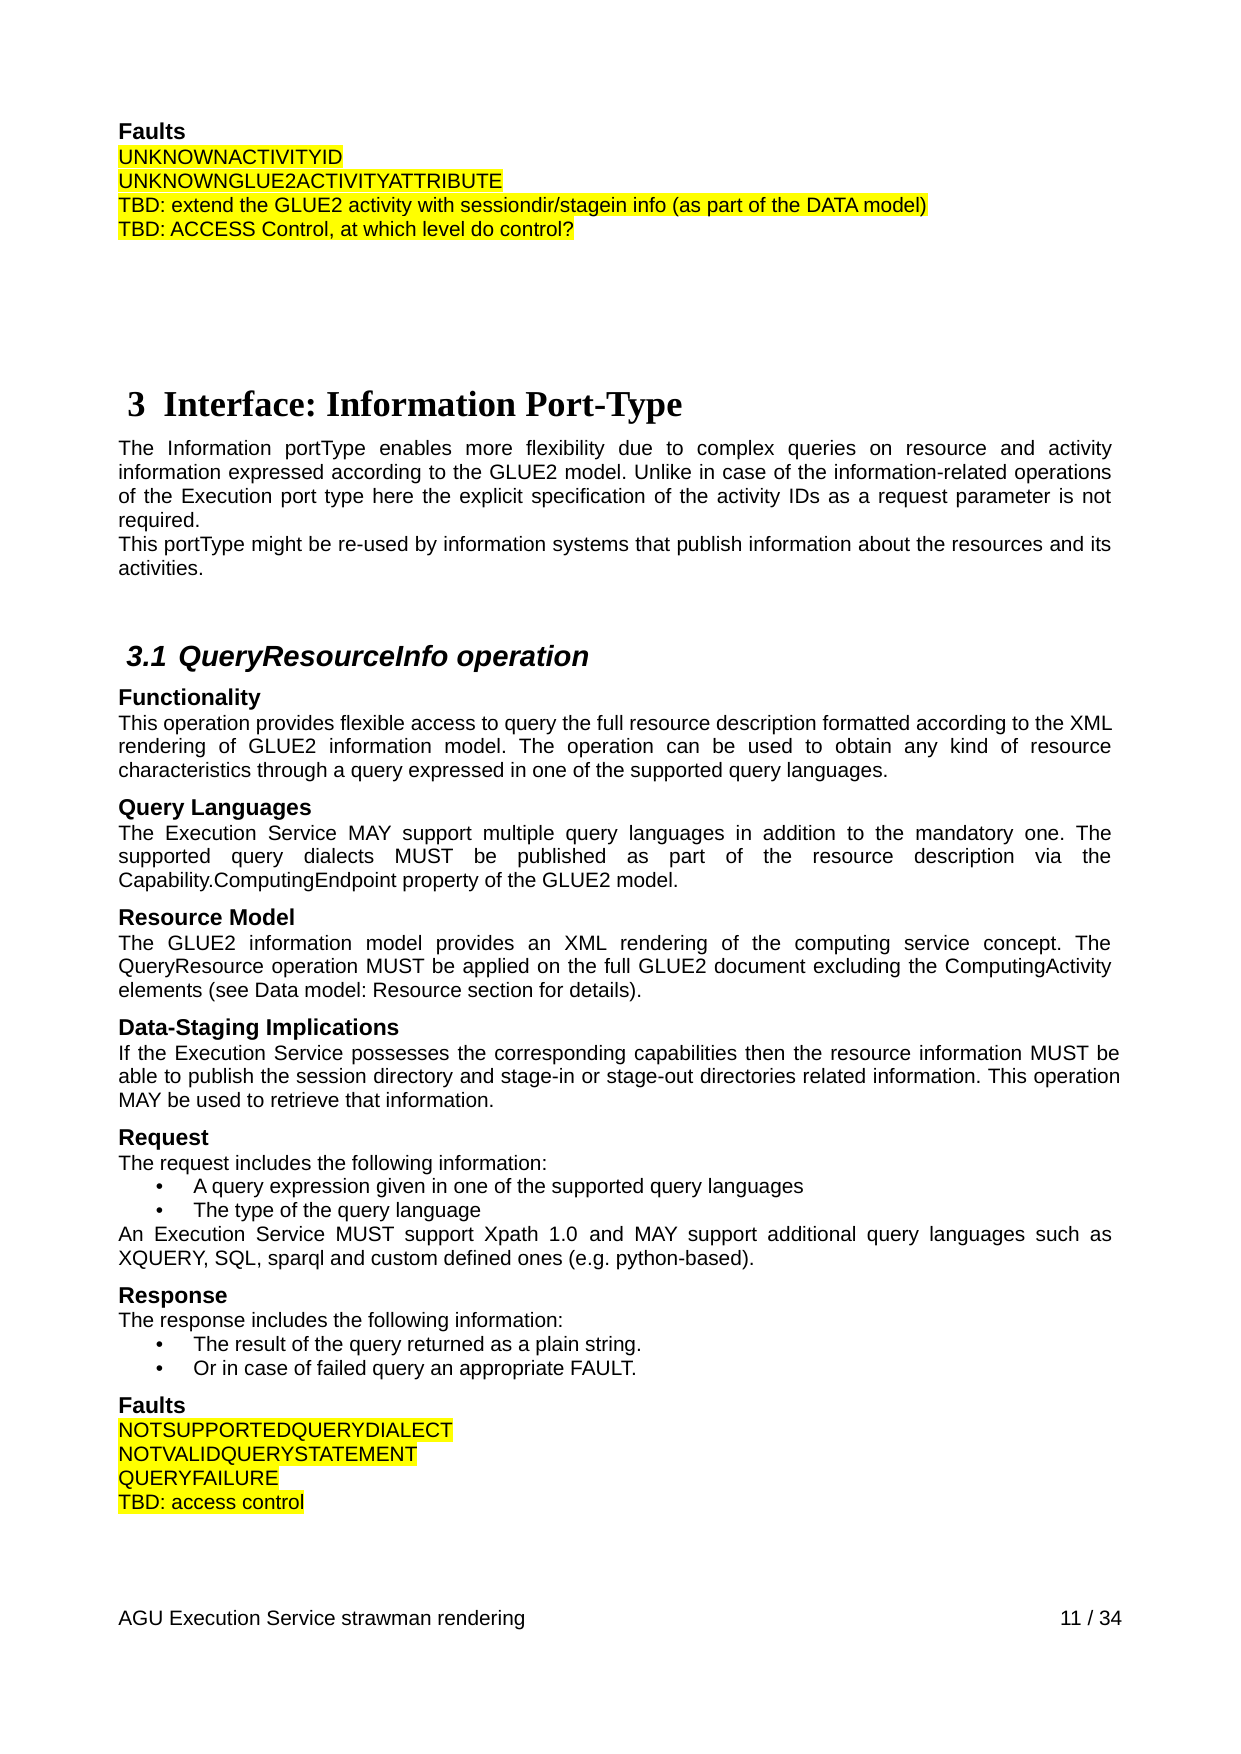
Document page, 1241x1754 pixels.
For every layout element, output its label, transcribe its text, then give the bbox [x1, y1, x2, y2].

text Resource Model [118, 904, 1122, 930]
text TBD: access control [118, 1490, 1113, 1514]
text NOTSUPPORTEDQUERYDIALECT [118, 1418, 1113, 1442]
list UNKNOWNGLUE2ACTIVITYATTRIBUTE [118, 168, 1122, 192]
list Functionality [118, 684, 1122, 710]
list The request includes the following information: [118, 1150, 1122, 1174]
subtitle QueryResourceInfo operation [118, 639, 1122, 672]
text TBD: extend the GLUE2 activity with sessiondir/stagein info (as part of the DATA model) [118, 192, 1113, 216]
list If the Execution Service possesses the corresponding capabilities then the resource information MUST be able to publish the session directory and stage-in or stage-out directories related information. This operation MAY be used to retrieve that information. [118, 1040, 1122, 1112]
text The Information portType enables more flexibility due to complex queries on resource and activity information expressed according to the GLUE2 model. Unlike in case of the information-related operations of the Execution port type here the explicit specification of the activity IDs as a request parameter is not required. [118, 436, 1113, 532]
list Response [118, 1282, 1122, 1308]
text An Execution Service MUST support Xpath 1.0 and MAY support additional query languages such as XQUERY, SQL, sparql and custom defined ones (e.g. python-based). [118, 1222, 1113, 1270]
list UNKNOWNACTIVITYID [118, 144, 1122, 168]
text Query Languages [118, 794, 1122, 820]
text Faults [118, 1392, 1122, 1418]
text NOTVALIDQUERYSTATEMENT [118, 1442, 1113, 1466]
list The result of the query returned as a plain string. [156, 1332, 1122, 1356]
text This portType might be re-used by information systems that publish information about the resources and its activities. [118, 532, 1113, 579]
text This operation provides flexible access to query the full resource description formatted according to the XML rendering of GLUE2 information model. The operation can be used to obtain any kind of resource characteristics through a query expressed in one of the supported query languages. [118, 710, 1113, 782]
list The response includes the following information: [118, 1308, 1122, 1332]
text Data-Staging Implications [118, 1014, 1122, 1040]
list Or in case of failed query an appropriate FAULT. [156, 1356, 1122, 1380]
list Request [118, 1124, 1122, 1150]
text The GLUE2 information model provides an XML rendering of the computing service concept. The QueryResource operation MUST be applied on the full GLUE2 document excluding the ComputingActivity elements (see Data model: Resource section for details). [118, 930, 1113, 1002]
list A query expression given in one of the supported query languages [156, 1174, 1122, 1198]
list TBD: ACCESS Control, at which level do control? [118, 216, 1122, 240]
text Faults [118, 118, 1122, 144]
text QUERYFAILURE [118, 1466, 1113, 1490]
text The Execution Service MAY support multiple query languages in addition to the mandatory one. The supported query dialects MUST be published as part of the resource description via the Capability.ComputingEndpoint property of the GLUE2 model. [118, 820, 1113, 892]
subtitle Interface: Information Port-Type [118, 382, 1122, 424]
list The type of the query language [156, 1198, 1122, 1222]
